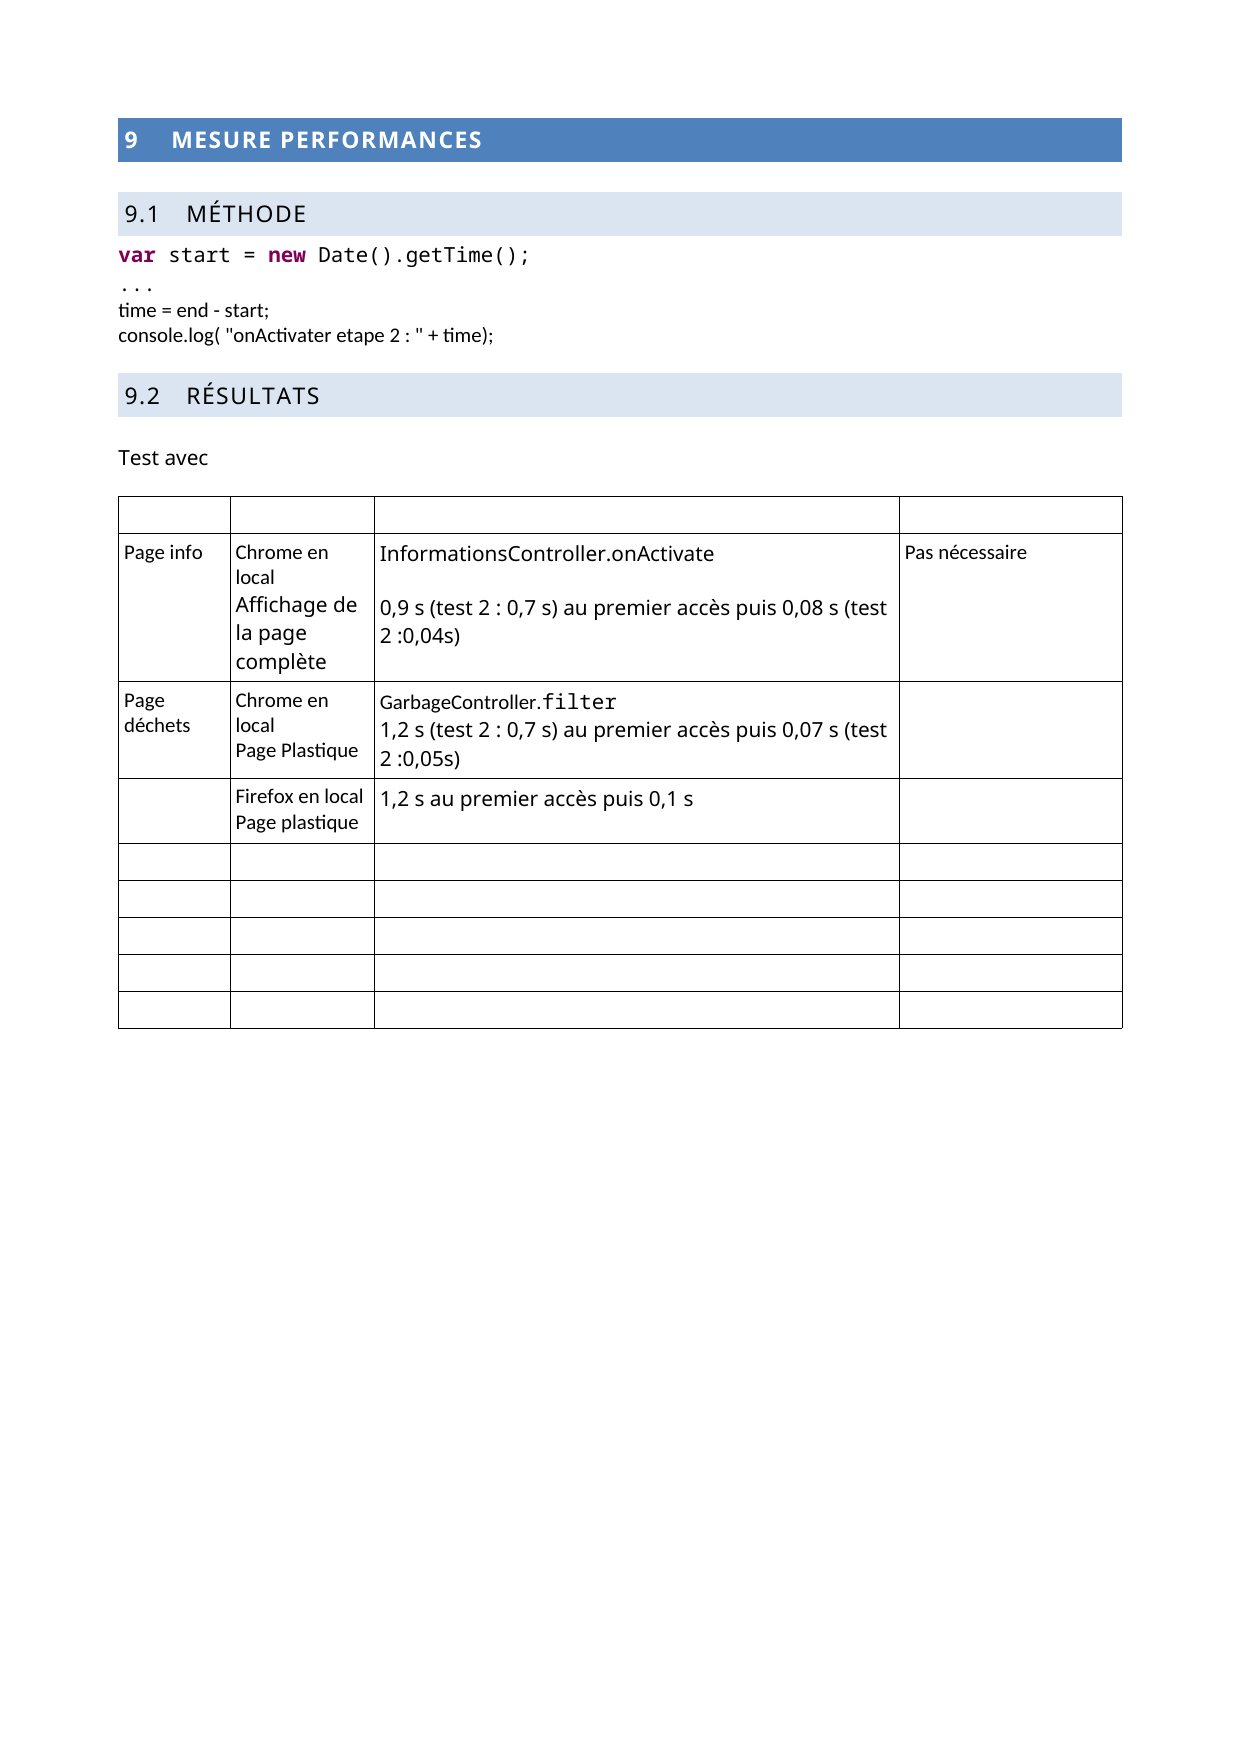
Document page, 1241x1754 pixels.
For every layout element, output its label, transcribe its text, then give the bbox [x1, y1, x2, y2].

table_cell [375, 844, 899, 880]
table_cell Chrome en local Affichage de la page complète [231, 534, 374, 681]
table_cell Firefox en local Page plastique [231, 779, 374, 843]
table_cell Page info [119, 534, 230, 681]
table_cell [119, 881, 230, 917]
text time = end - start; [118, 297, 1122, 323]
table_cell Page déchets [119, 682, 230, 778]
table_cell [119, 779, 230, 843]
table_cell [231, 844, 374, 880]
table_cell [231, 918, 374, 954]
table_cell [119, 992, 230, 1028]
table_cell 1,2 s au premier accès puis 0,1 s [375, 779, 899, 843]
table_cell [900, 844, 1122, 880]
table_header [375, 497, 899, 533]
subtitle Méthode [124, 198, 1116, 229]
table_cell [900, 682, 1122, 778]
table_cell [231, 955, 374, 991]
text Test avec [118, 443, 1122, 471]
text ... [118, 269, 1122, 297]
table_cell [900, 779, 1122, 843]
table_cell Chrome en local Page Plastique [231, 682, 374, 778]
table_cell Pas nécessaire [900, 534, 1122, 681]
subtitle Mesure performances [124, 124, 1116, 156]
table_cell [375, 881, 899, 917]
table_header [900, 497, 1122, 533]
table_cell [119, 844, 230, 880]
table_cell GarbageController.filter 1,2 s (test 2 : 0,7 s) au premier accès puis 0,07 s (test 2 :0,05s) [375, 682, 899, 778]
table_cell [375, 918, 899, 954]
subtitle Résultats [124, 380, 1116, 411]
table_cell [900, 881, 1122, 917]
table_header [119, 497, 230, 533]
table_header [231, 497, 374, 533]
text console.log( "onActivater etape 2 : " + time); [118, 323, 1122, 348]
table_cell [231, 881, 374, 917]
table_cell InformationsController.onActivate 0,9 s (test 2 : 0,7 s) au premier accès puis 0,08 s (test 2 :0,04s) [375, 534, 899, 681]
table_cell [900, 955, 1122, 991]
table_cell [231, 992, 374, 1028]
table_cell [900, 918, 1122, 954]
text var start = new Date().getTime(); [118, 240, 1122, 269]
table_cell [119, 918, 230, 954]
table_cell [119, 955, 230, 991]
table_cell [375, 955, 899, 991]
table_cell [900, 992, 1122, 1028]
table_cell [375, 992, 899, 1028]
